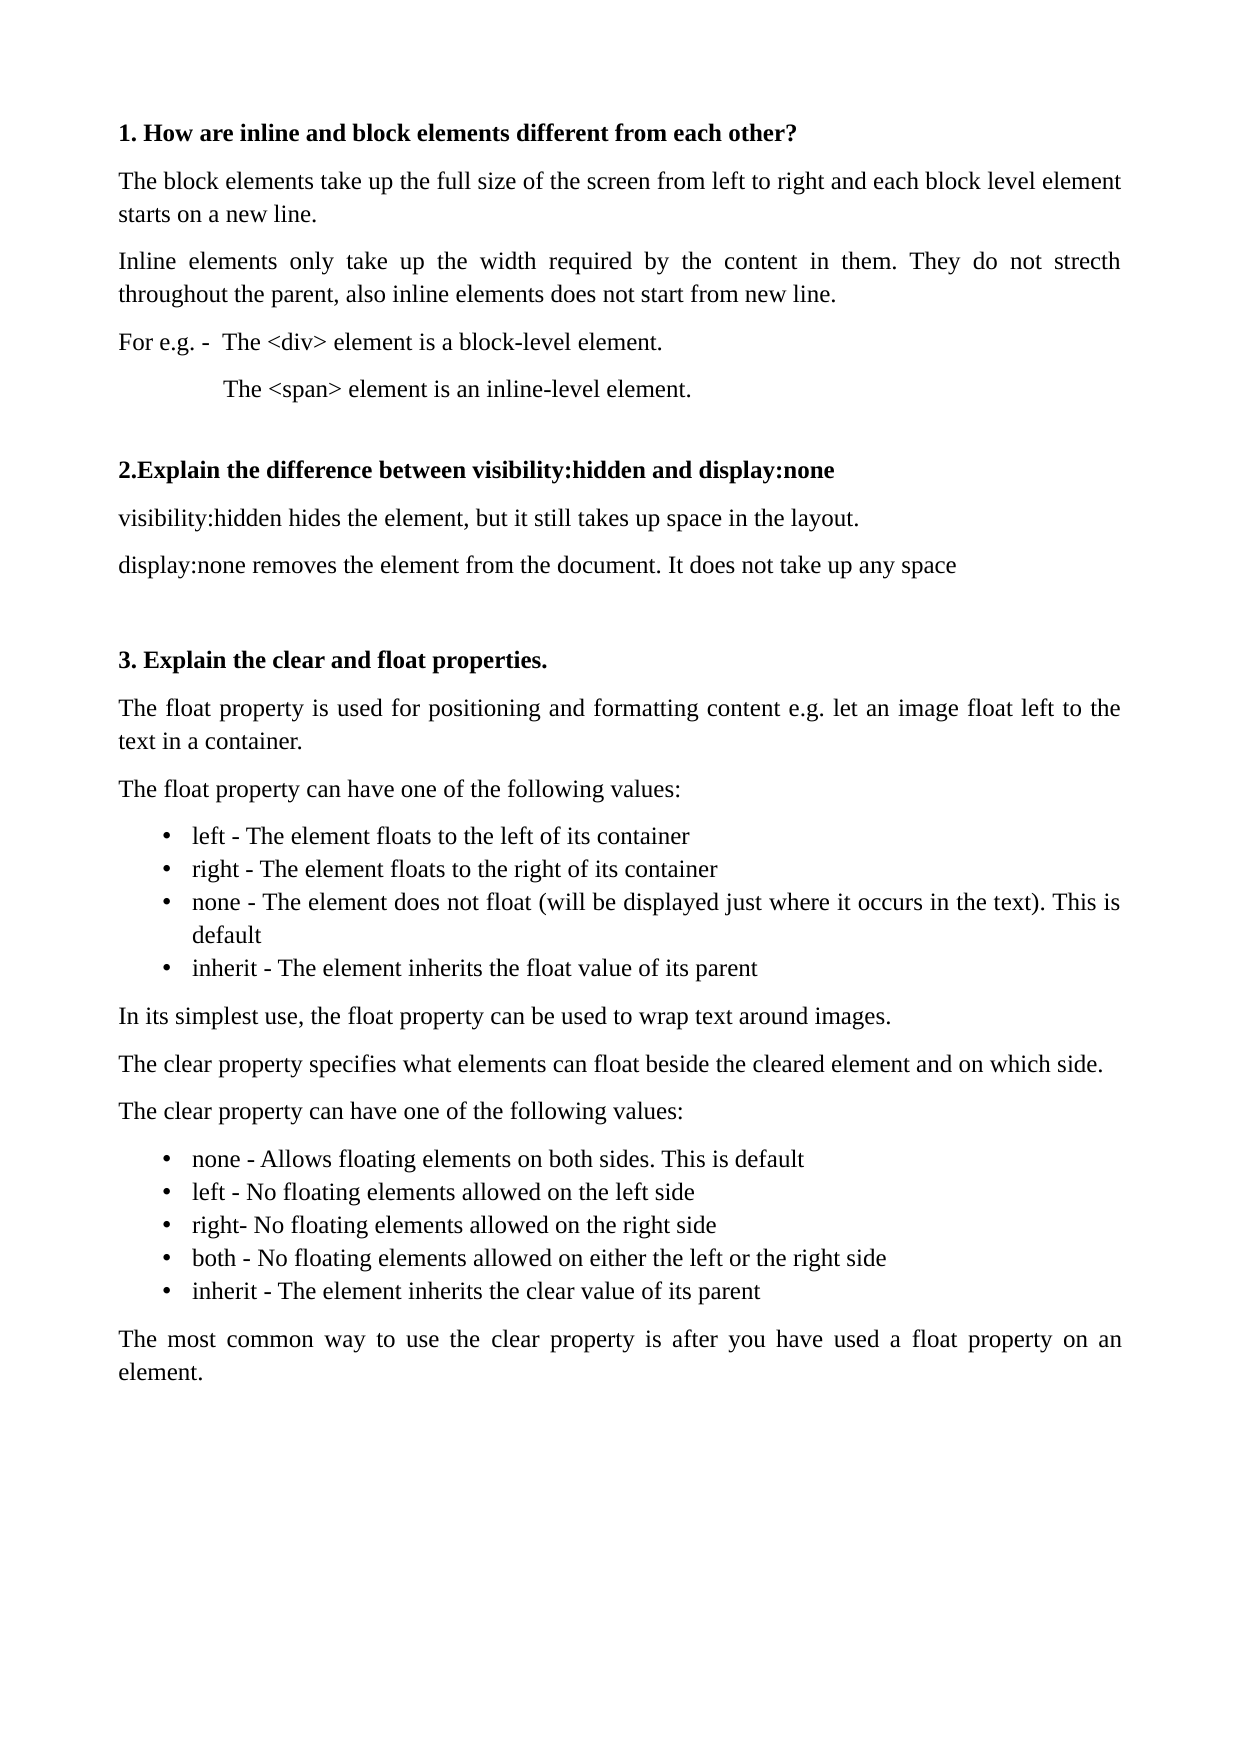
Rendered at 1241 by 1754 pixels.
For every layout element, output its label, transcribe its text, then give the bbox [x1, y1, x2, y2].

list both - No floating elements allowed on either the left or the right side [162, 1243, 1122, 1272]
text 3. Explain the clear and float properties. [118, 646, 1122, 674]
text The block elements take up the full size of the screen from left to right and each block level element starts on a new line. [118, 166, 1122, 227]
list left - No floating elements allowed on the left side [162, 1177, 1122, 1206]
list right - The element floats to the right of its container [162, 854, 1122, 883]
text The clear property can have one of the following values: [118, 1096, 1122, 1125]
text visibility:hidden hides the element, but it still takes up space in the layout. [118, 503, 1122, 532]
text The <span> element is an inline-level element. [118, 374, 1122, 403]
text display:none removes the element from the document. It does not take up any space [118, 550, 1122, 579]
text Inline elements only take up the width required by the content in them. They do not strecth throughout the parent, also inline elements does not start from new line. [118, 246, 1122, 308]
list none - The element does not float (will be displayed just where it occurs in the text). This is default [162, 887, 1122, 949]
text The clear property specifies what elements can float beside the cleared element and on which side. [118, 1049, 1122, 1077]
list inherit - The element inherits the float value of its parent [162, 953, 1122, 982]
text The float property is used for positioning and formatting content e.g. let an image float left to the text in a container. [118, 693, 1122, 755]
text In its simplest use, the float property can be used to wrap text around images. [118, 1001, 1122, 1030]
list left - The element floats to the left of its container [162, 821, 1122, 850]
text 2.Explain the difference between visibility:hidden and display:none [118, 422, 1122, 484]
list right- No floating elements allowed on the right side [162, 1210, 1122, 1239]
text For e.g. - The <div> element is a block-level element. [118, 327, 1122, 356]
list inherit - The element inherits the clear value of its parent [162, 1276, 1122, 1305]
text 1. How are inline and block elements different from each other? [118, 118, 1122, 147]
text The most common way to use the clear property is after you have used a float property on an element. [118, 1324, 1122, 1385]
list none - Allows floating elements on both sides. This is default [162, 1144, 1122, 1173]
text The float property can have one of the following values: [118, 774, 1122, 803]
